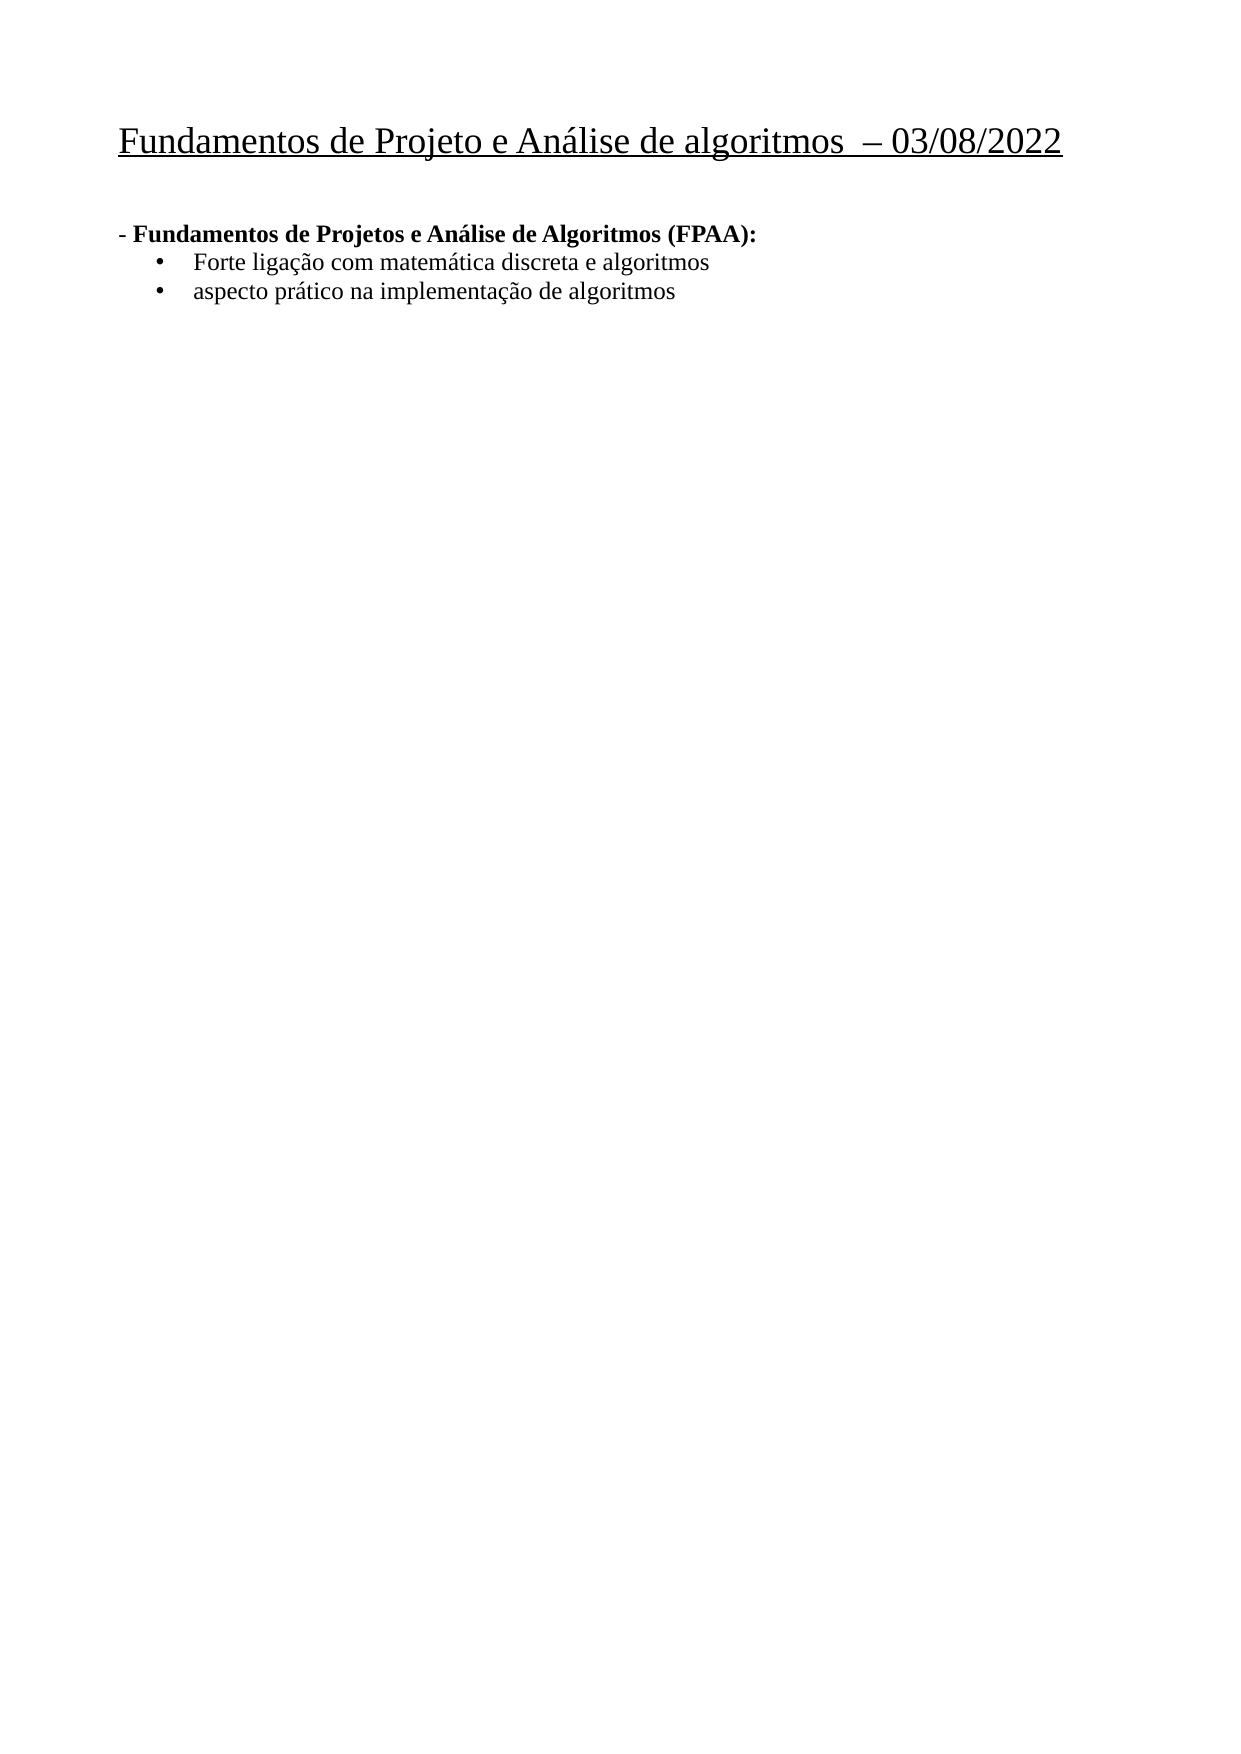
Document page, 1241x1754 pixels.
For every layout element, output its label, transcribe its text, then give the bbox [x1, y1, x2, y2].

text - Fundamentos de Projetos e Análise de Algoritmos (FPAA): [118, 219, 1122, 247]
text Fundamentos de Projeto e Análise de algoritmos – 03/08/2022 [118, 118, 1122, 161]
list Forte ligação com matemática discreta e algoritmos [156, 247, 1122, 276]
list aspecto prático na implementação de algoritmos [156, 276, 1122, 305]
